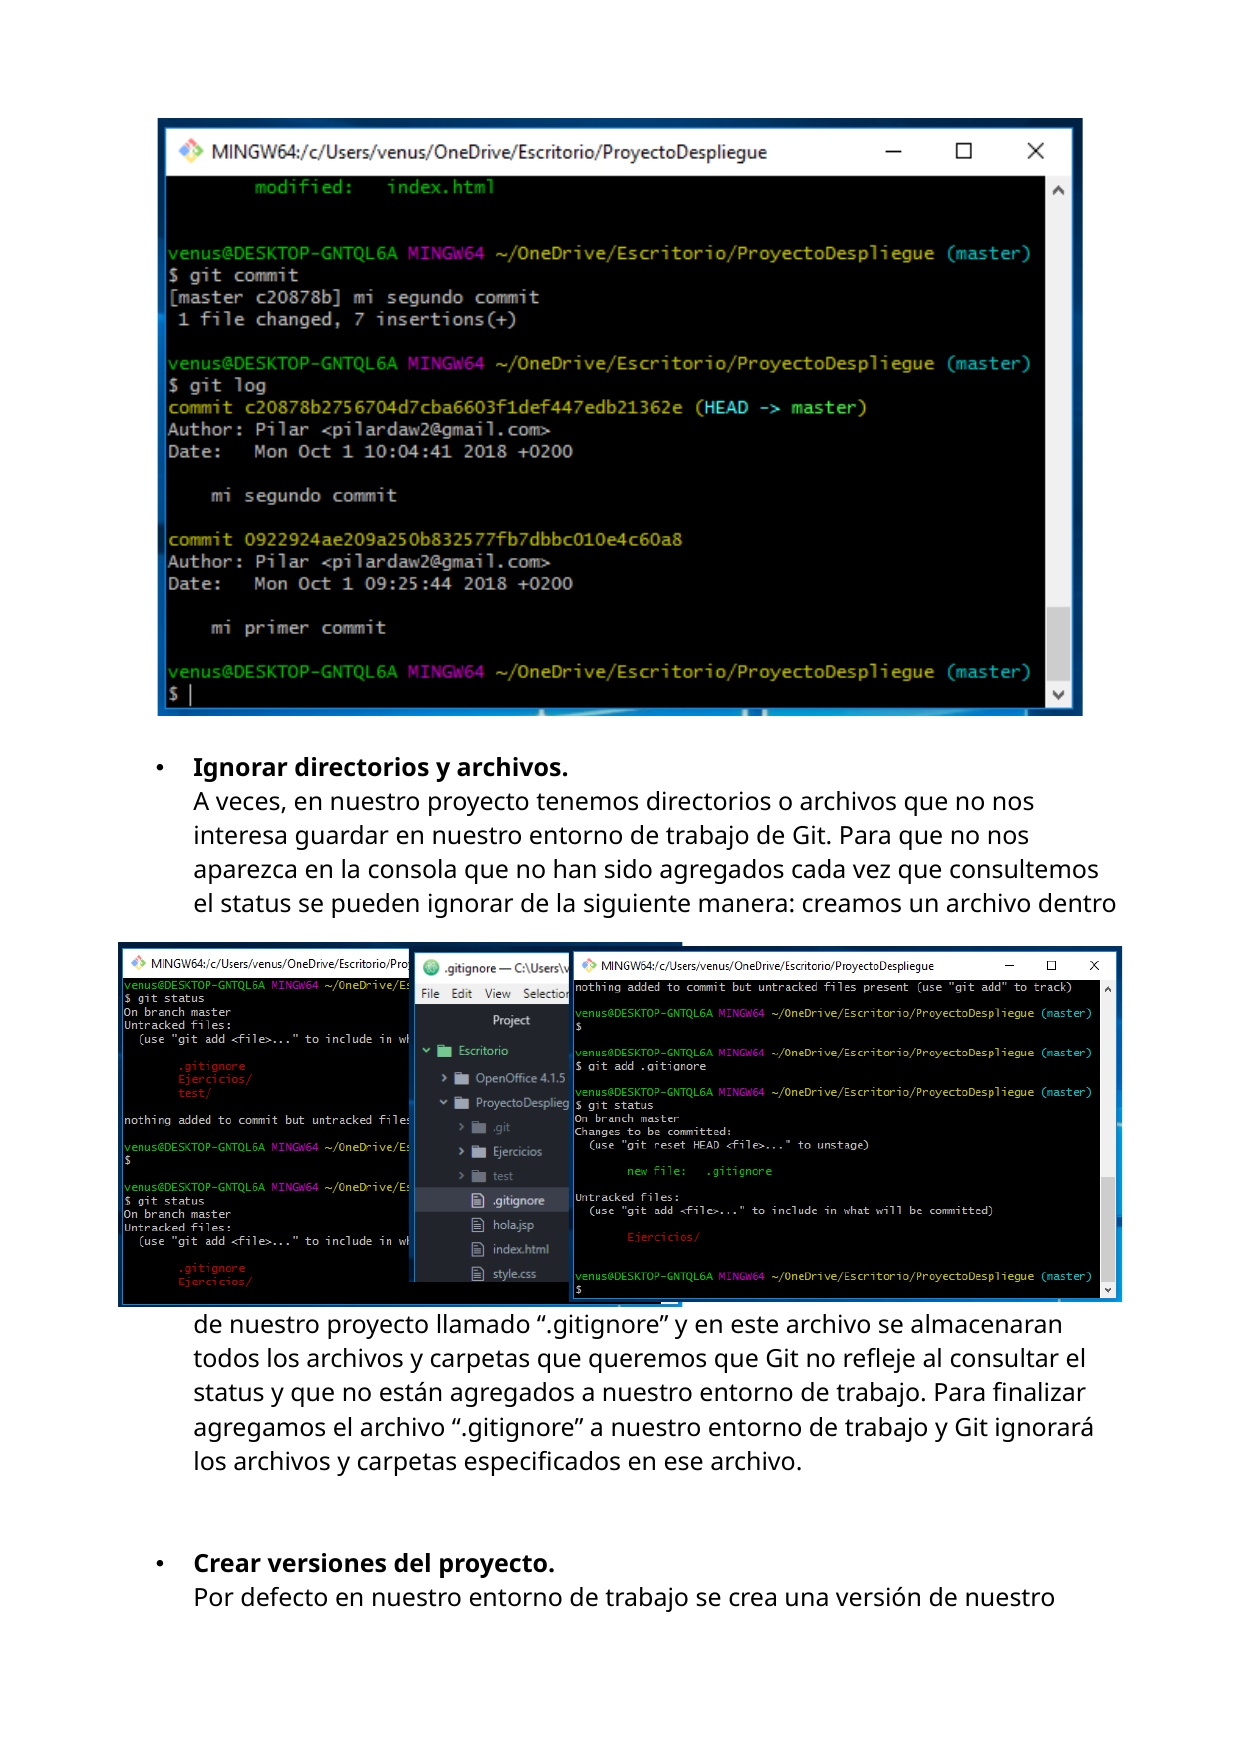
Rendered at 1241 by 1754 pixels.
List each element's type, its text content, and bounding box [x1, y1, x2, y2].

list de nuestro proyecto llamado “.gitignore” y en este archivo se almacenaran todos los archivos y carpetas que queremos que Git no refleje al consultar el status y que no están agregados a nuestro entorno de trabajo. Para finalizar agregamos el archivo “.gitignore” a nuestro entorno de trabajo y Git ignorará los archivos y carpetas especificados en ese archivo. [156, 1302, 1122, 1545]
list Ignorar directorios y archivos. [156, 749, 1122, 783]
list A veces, en nuestro proyecto tenemos directorios o archivos que no nos interesa guardar en nuestro entorno de trabajo de Git. Para que no nos aparezca en la consola que no han sido agregados cada vez que consultemos el status se pueden ignorar de la siguiente manera: creamos un archivo dentro [156, 783, 1122, 946]
list Crear versiones del proyecto. Por defecto en nuestro entorno de trabajo se crea una versión de nuestro [156, 1545, 1122, 1613]
